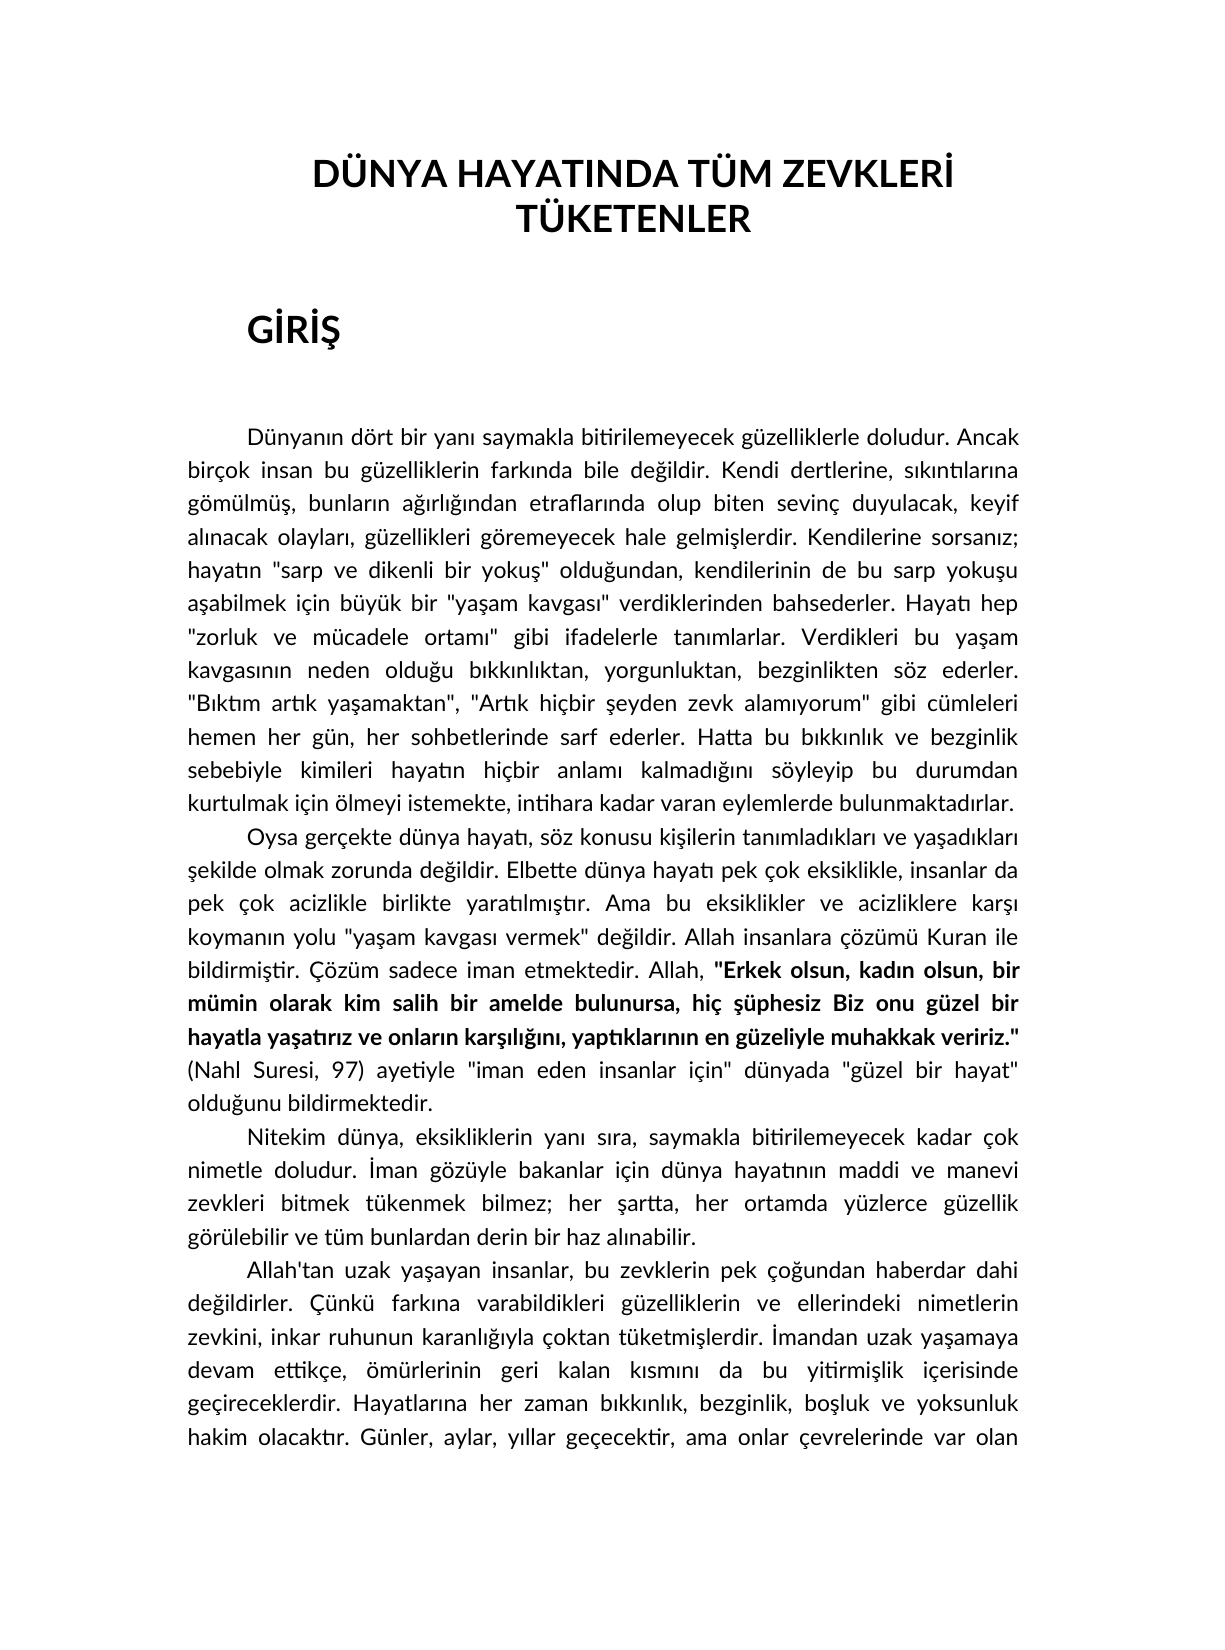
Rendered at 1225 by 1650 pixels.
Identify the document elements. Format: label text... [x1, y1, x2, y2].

text Allah'tan uzak yaşayan insanlar, bu zevklerin pek çoğundan haberdar dahi değildirler. Çünkü farkına varabildikleri güzelliklerin ve ellerindeki nimetlerin zevkini, inkar ruhunun karanlığıyla çoktan tüketmişlerdir. İmandan uzak yaşamaya devam ettikçe, ömürlerinin geri kalan kısmını da bu yitirmişlik içerisinde geçireceklerdir. Hayatlarına her zaman bıkkınlık, bezginlik, boşluk ve yoksunluk hakim olacaktır. Günler, aylar, yıllar geçecektir, ama onlar çevrelerinde var olan [187, 1252, 1020, 1452]
text Oysa gerçekte dünya hayatı, söz konusu kişilerin tanımladıkları ve yaşadıkları şekilde olmak zorunda değildir. Elbette dünya hayatı pek çok eksiklikle, insanlar da pek çok acizlikle birlikte yaratılmıştır. Ama bu eksiklikler ve acizliklere karşı koymanın yolu "yaşam kavgası vermek" değildir. Allah insanlara çözümü Kuran ile bildirmiştir. Çözüm sadece iman etmektedir. Allah, "Erkek olsun, kadın olsun, bir mümin olarak kim salih bir amelde bulunursa, hiç şüphesiz Biz onu güzel bir hayatla yaşatırız ve onların karşılığını, yaptıklarının en güzeliyle muhakkak veririz." (Nahl Suresi, 97) ayetiyle "iman eden insanlar için" dünyada "güzel bir hayat" olduğunu bildirmektedir. [187, 818, 1020, 1118]
text GİRİŞ [187, 307, 1020, 352]
text Nitekim dünya, eksikliklerin yanı sıra, saymakla bitirilemeyecek kadar çok nimetle doludur. İman gözüyle bakanlar için dünya hayatının maddi ve manevi zevkleri bitmek tükenmek bilmez; her şartta, her ortamda yüzlerce güzellik görülebilir ve tüm bunlardan derin bir haz alınabilir. [187, 1118, 1020, 1252]
text Dünyanın dört bir yanı saymakla bitirilemeyecek güzelliklerle doludur. Ancak birçok insan bu güzelliklerin farkında bile değildir. Kendi dertlerine, sıkıntılarına gömülmüş, bunların ağırlığından etraflarında olup biten sevinç duyulacak, keyif alınacak olayları, güzellikleri göremeyecek hale gelmişlerdir. Kendilerine sorsanız; hayatın "sarp ve dikenli bir yokuş" olduğundan, kendilerinin de bu sarp yokuşu aşabilmek için büyük bir "yaşam kavgası" verdiklerinden bahsederler. Hayatı hep "zorluk ve mücadele ortamı" gibi ifadelerle tanımlarlar. Verdikleri bu yaşam kavgasının neden olduğu bıkkınlıktan, yorgunluktan, bezginlikten söz ederler. "Bıktım artık yaşamaktan", "Artık hiçbir şeyden zevk alamıyorum" gibi cümleleri hemen her gün, her sohbetlerinde sarf ederler. Hatta bu bıkkınlık ve bezginlik sebebiyle kimileri hayatın hiçbir anlamı kalmadığını söyleyip bu durumdan kurtulmak için ölmeyi istemekte, intihara kadar varan eylemlerde bulunmaktadırlar. [187, 418, 1020, 818]
text DÜNYA HAYATINDA TÜM ZEVKLERİ TÜKETENLER [247, 150, 1020, 240]
